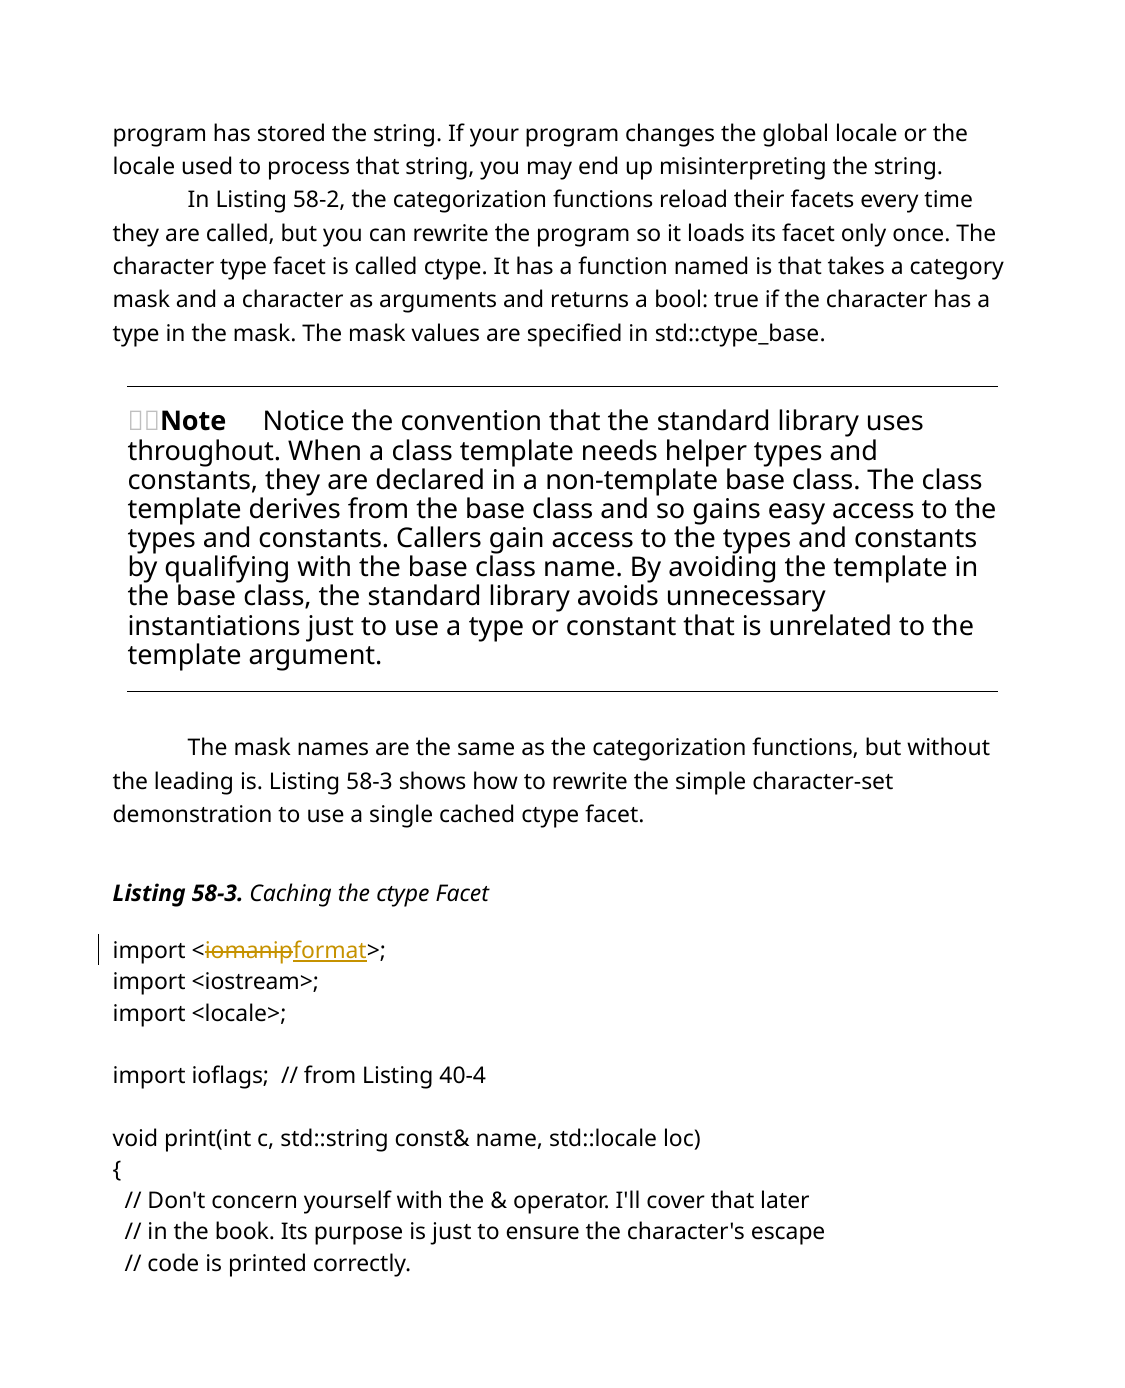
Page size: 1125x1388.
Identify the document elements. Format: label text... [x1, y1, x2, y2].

text The mask names are the same as the categorization functions, but without the leading is. Listing 58-3 shows how to rewrite the simple character-set demonstration to use a single cached ctype facet. [112, 729, 1012, 829]
text program has stored the string. If your program changes the global locale or the locale used to process that string, you may end up misinterpreting the string. [112, 115, 1012, 181]
text void print(int c, std::string const& name, std::locale loc) [112, 1121, 1012, 1153]
text import <locale>; [112, 996, 1012, 1028]
text Listing 58-3. Caching the ctype Facet [112, 877, 1012, 908]
text In Listing 58-2, the categorization functions reload their facets every time they are called, but you can rewrite the program so it loads its facet only once. The character type facet is called ctype. It has a function named is that takes a category mask and a character as arguments and returns a bool: true if the character has a type in the mask. The mask values are specified in std::ctype_base. [112, 181, 1012, 348]
text { [112, 1153, 1012, 1184]
text // code is printed correctly. [112, 1246, 1012, 1278]
text // in the book. Its purpose is just to ensure the character's escape [112, 1215, 1012, 1246]
text import ioflags; // from Listing 40-4 [112, 1059, 1012, 1090]
text // Don't concern yourself with the & operator. I'll cover that later [112, 1184, 1012, 1215]
text import <iostream>; [112, 965, 1012, 996]
text Note Notice the convention that the standard library uses throughout. When a class template needs helper types and constants, they are declared in a non-template base class. The class template derives from the base class and so gains easy access to the types and constants. Callers gain access to the types and constants by qualifying with the base class name. By avoiding the template in the base class, the standard library avoids unnecessary instantiations just to use a type or constant that is unrelated to the template argument. [127, 387, 998, 691]
text import <format>; [112, 934, 1012, 965]
